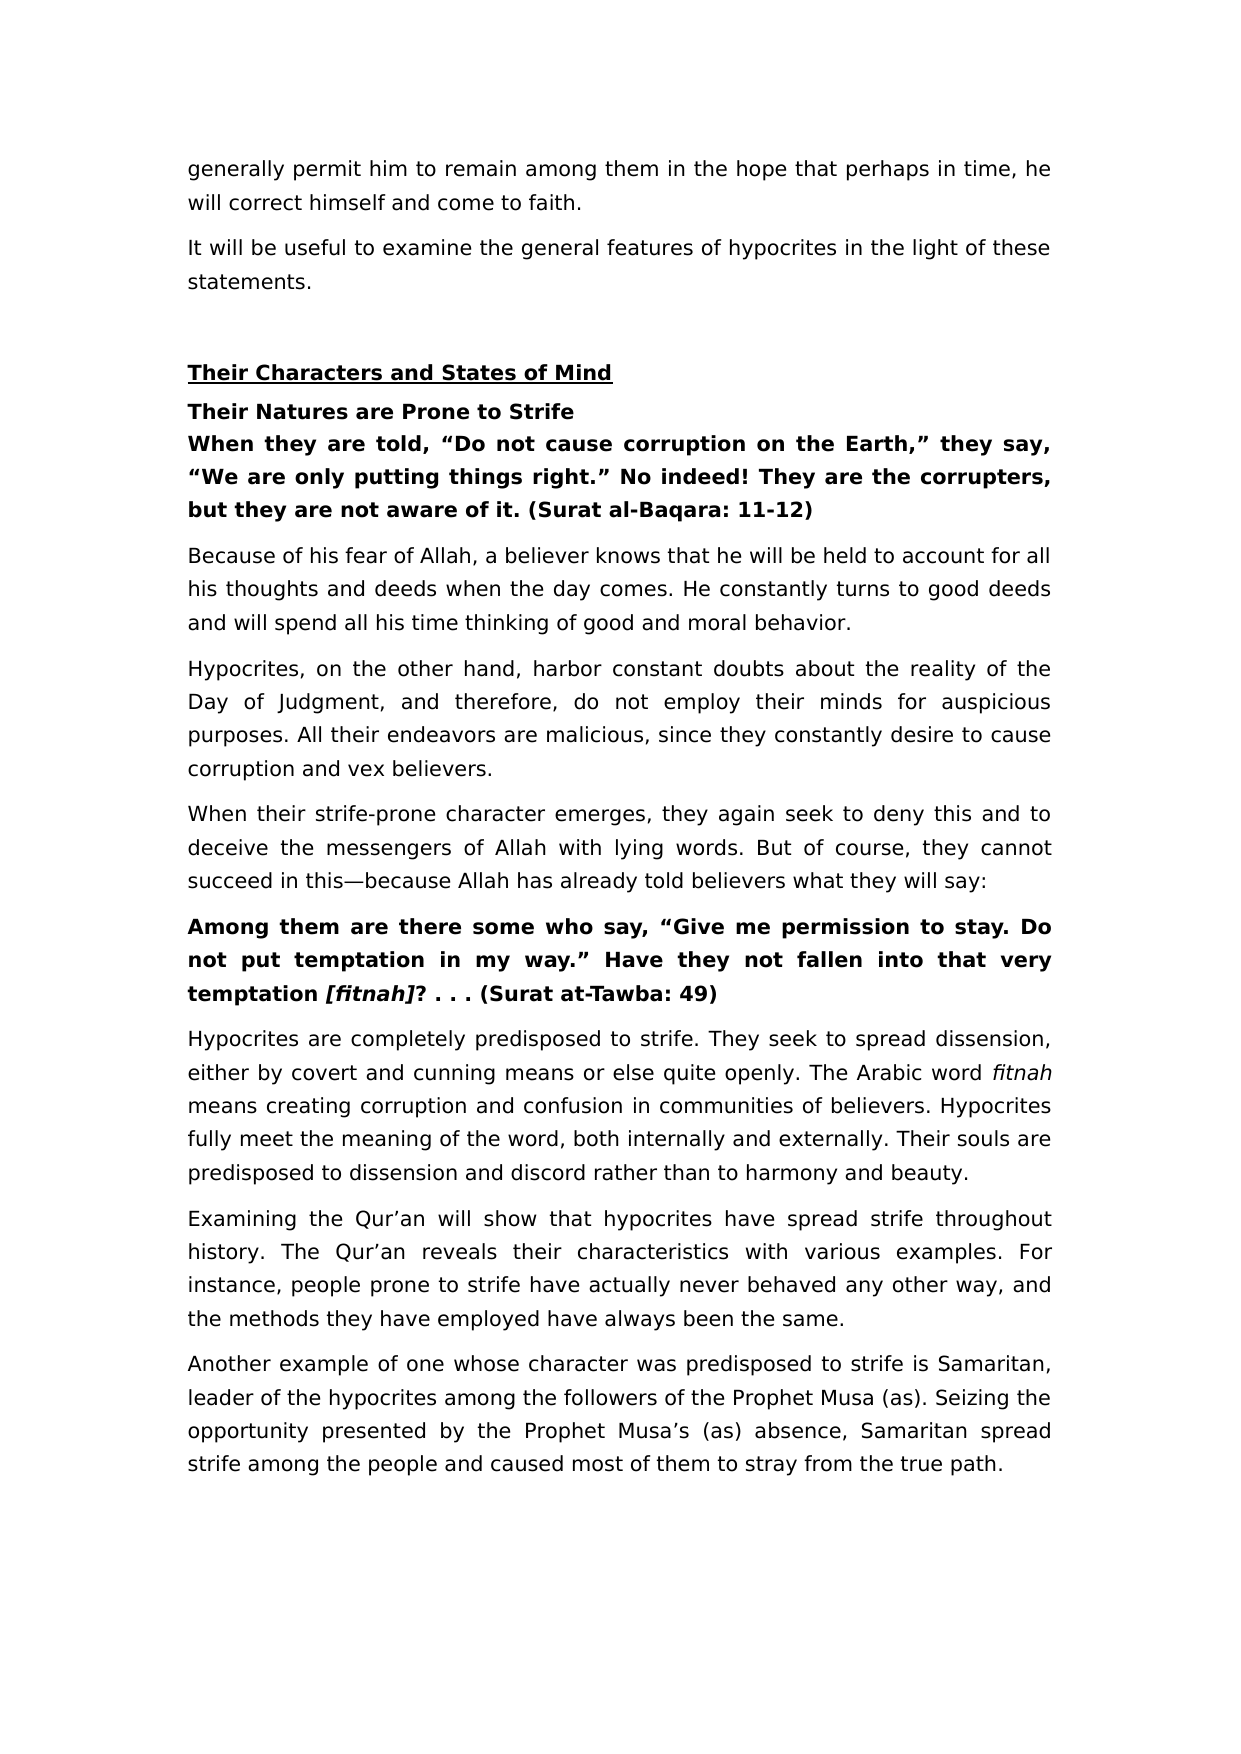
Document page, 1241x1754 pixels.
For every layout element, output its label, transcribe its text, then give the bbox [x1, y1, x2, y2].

text Hypocrites are completely predisposed to strife. They seek to spread dissension, either by covert and cunning means or else quite openly. The Arabic word fitnah means creating corruption and confusion in communities of believers. Hypocrites fully meet the meaning of the word, both internally and externally. Their souls are predisposed to dissension and discord rather than to harmony and beauty. [187, 1020, 1053, 1187]
text Another example of one whose character was predisposed to strife is Samaritan, leader of the hypocrites among the followers of the Prophet Musa (as). Seizing the opportunity presented by the Prophet Musa’s (as) absence, Samaritan spread strife among the people and caused most of them to stray from the true path. [187, 1345, 1053, 1478]
text Among them are there some who say, “Give me permission to stay. Do not put temptation in my way.” Have they not fallen into that very temptation [fitnah]? . . . (Surat at-Tawba: 49) [187, 908, 1053, 1008]
subtitle Their Characters and States of Mind [187, 354, 1053, 387]
text generally permit him to remain among them in the hope that perhaps in time, he will correct himself and come to faith. [187, 150, 1053, 217]
text It will be useful to examine the general features of hypocrites in the light of these statements. [187, 229, 1053, 296]
text When their strife-prone character emerges, they again seek to deny this and to deceive the messengers of Allah with lying words. But of course, they cannot succeed in this—because Allah has already told believers what they will say: [187, 795, 1053, 895]
text Because of his fear of Allah, a believer knows that he will be held to account for all his thoughts and deeds when the day comes. He constantly turns to good deeds and will spend all his time thinking of good and moral behavior. [187, 537, 1053, 637]
text When they are told, “Do not cause corruption on the Earth,” they say, “We are only putting things right.” No indeed! They are the corrupters, but they are not aware of it. (Surat al-Baqara: 11-12) [187, 424, 1053, 524]
text Their Natures are Prone to Strife [187, 400, 1053, 424]
text Hypocrites, on the other hand, harbor constant doubts about the reality of the Day of Judgment, and therefore, do not employ their minds for auspicious purposes. All their endeavors are malicious, since they constantly desire to cause corruption and vex believers. [187, 649, 1053, 783]
text Examining the Qur’an will show that hypocrites have spread strife throughout history. The Qur’an reveals their characteristics with various examples. For instance, people prone to strife have actually never behaved any other way, and the methods they have employed have always been the same. [187, 1199, 1053, 1333]
